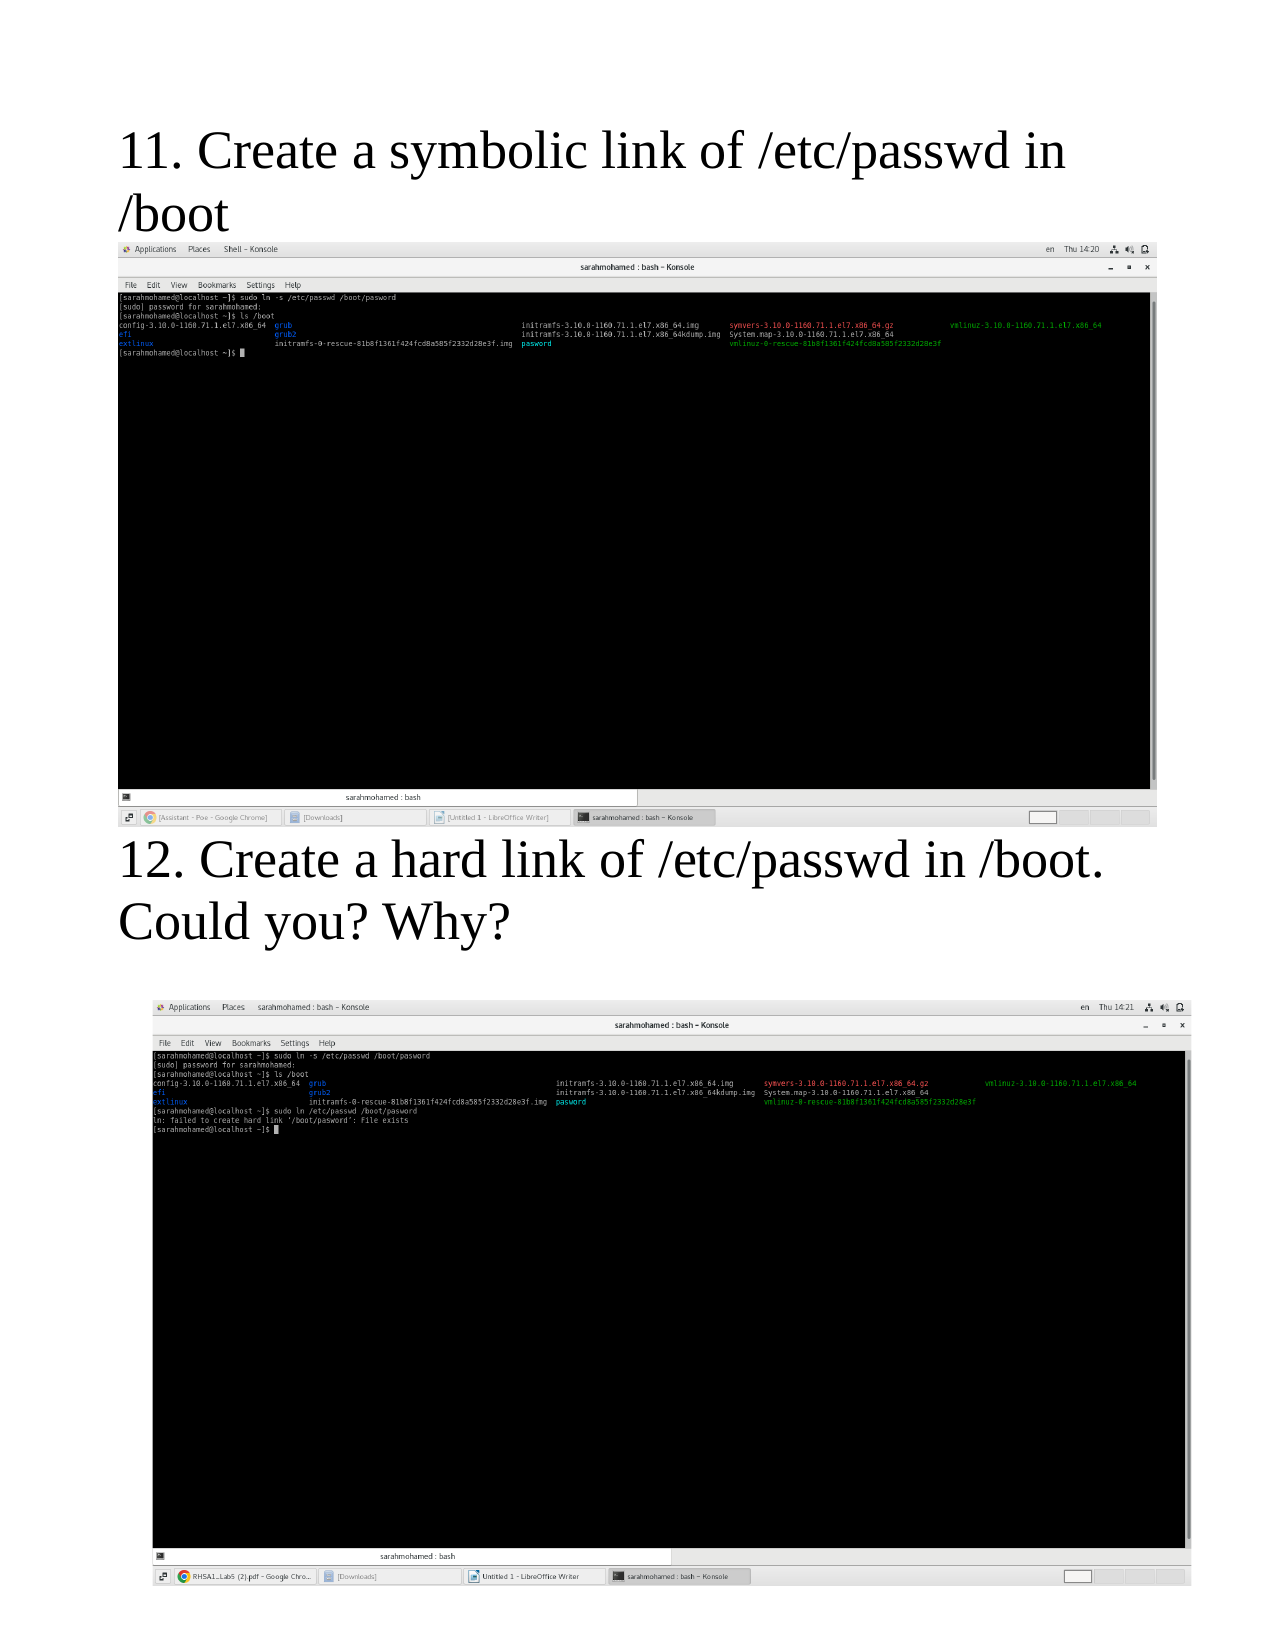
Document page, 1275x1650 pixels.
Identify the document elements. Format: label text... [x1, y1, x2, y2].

text 12. Create a hard link of /etc/passwd in /boot. Could you? Why? [118, 827, 1157, 952]
text 11. Create a symbolic link of /etc/passwd in /boot [118, 118, 1157, 242]
picture [118, 242, 1157, 827]
picture [152, 1000, 1192, 1586]
